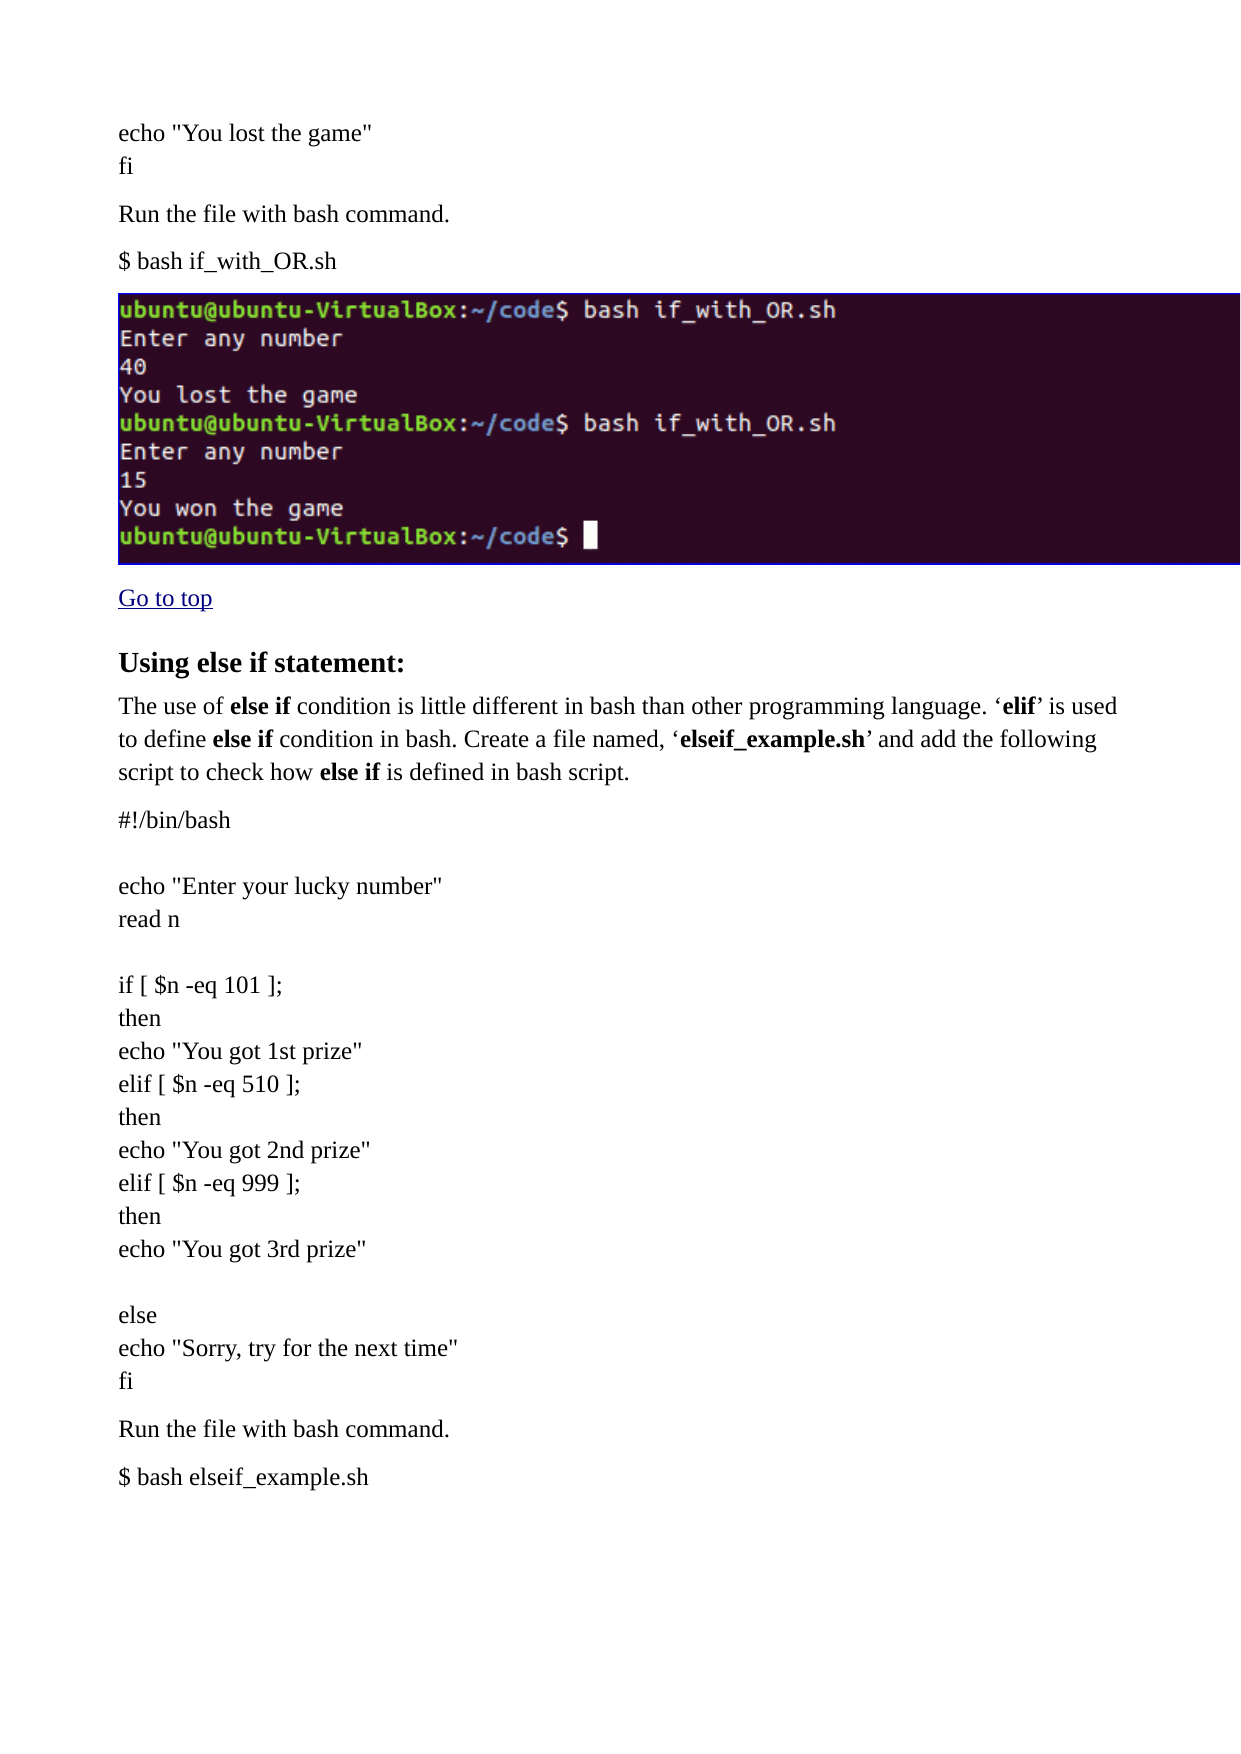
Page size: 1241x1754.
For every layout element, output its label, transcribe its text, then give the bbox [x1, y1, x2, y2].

text Go to top [118, 583, 1122, 612]
text $ bash elseif_example.sh [118, 1462, 1122, 1490]
text $ bash if_with_OR.sh [118, 246, 1122, 275]
subtitle Using else if statement: [118, 645, 1122, 679]
picture [118, 293, 1241, 565]
text echo "You lost the game" fi [118, 118, 1122, 180]
text Run the file with bash command. [118, 1414, 1122, 1443]
text Run the file with bash command. [118, 199, 1122, 227]
text The use of else if condition is little different in bash than other programming language. ‘elif’ is used to define else if condition in bash. Create a file named, ‘elseif_example.sh’ and add the following script to check how else if is defined in bash script. [118, 691, 1122, 786]
text #!/bin/bash echo "Enter your lucky number" read n if [ $n -eq 101 ]; then echo "You got 1st prize" elif [ $n -eq 510 ]; then echo "You got 2nd prize" elif [ $n -eq 999 ]; then echo "You got 3rd prize" else echo "Sorry, try for the next time" fi [118, 805, 1122, 1395]
